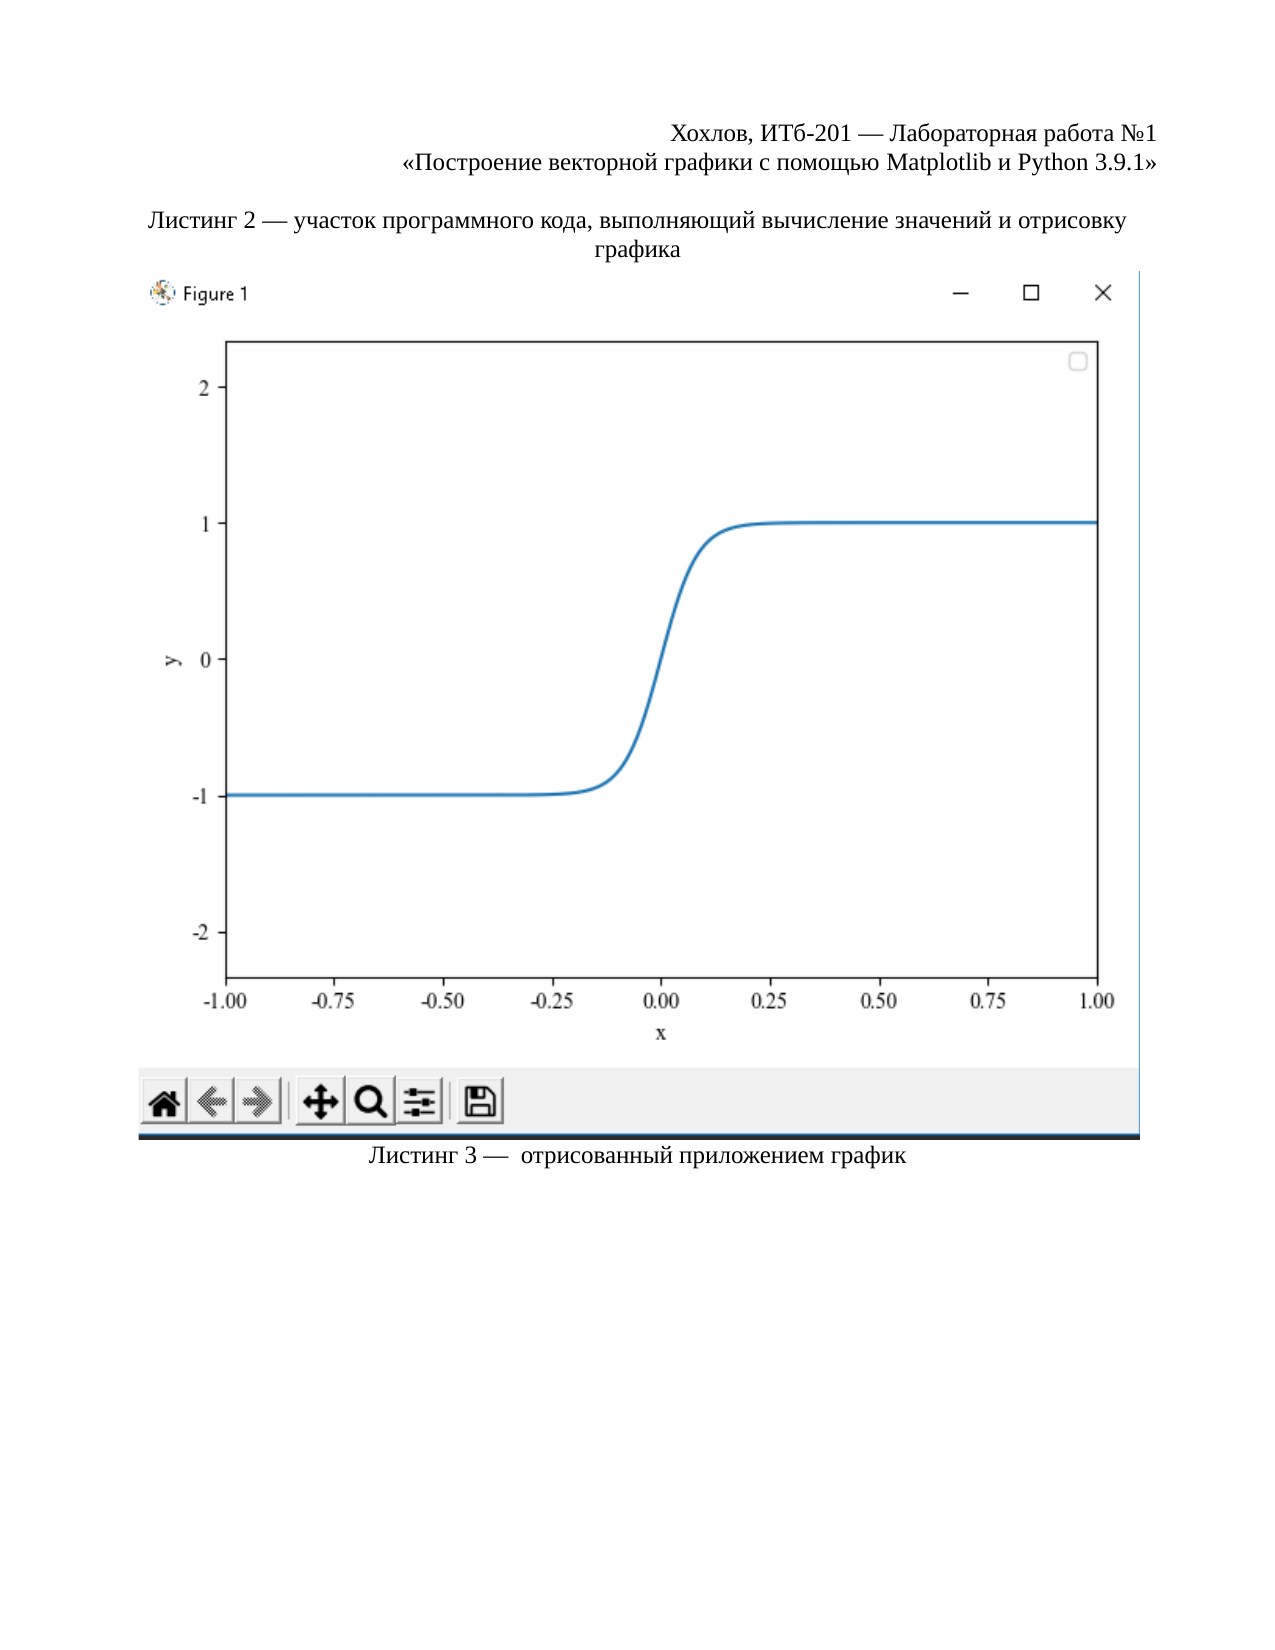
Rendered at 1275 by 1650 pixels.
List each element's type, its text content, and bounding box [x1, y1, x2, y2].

text Листинг 2 — участок программного кода, выполняющий вычисление значений и отрисовку графика [118, 205, 1157, 263]
text Листинг 3 — отрисованный приложением график [118, 263, 1157, 1169]
picture [138, 271, 1140, 1140]
